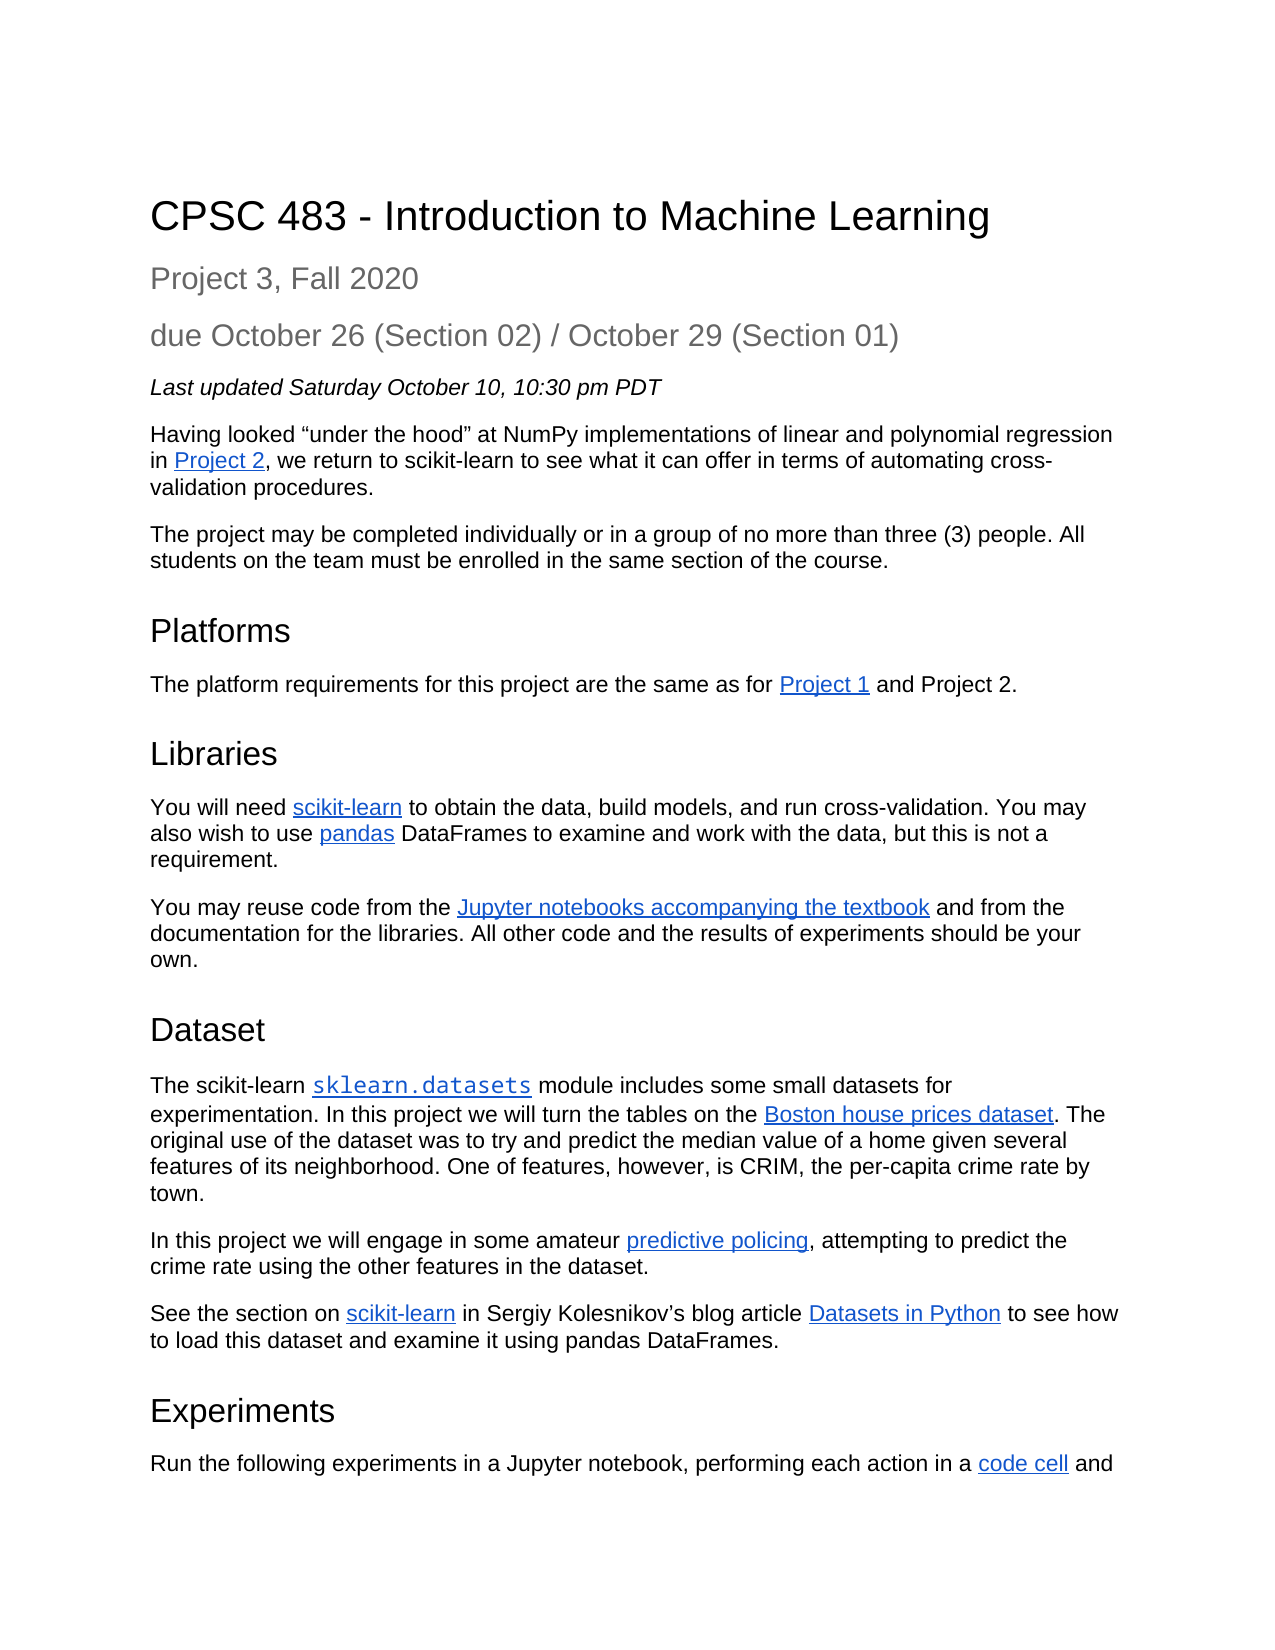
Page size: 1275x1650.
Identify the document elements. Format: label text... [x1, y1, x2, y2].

subtitle Libraries [150, 734, 1125, 773]
text The platform requirements for this project are the same as for Project 1 and Project 2. [150, 671, 1125, 697]
subtitle CPSC 483 - Introduction to Machine Learning [150, 192, 1125, 239]
text Run the following experiments in a Jupyter notebook, performing each action in a code cell and [150, 1450, 1125, 1476]
subtitle Experiments [150, 1391, 1125, 1429]
text The project may be completed individually or in a group of no more than three (3) people. All students on the team must be enrolled in the same section of the course. [150, 521, 1125, 574]
text You will need scikit-learn to obtain the data, build models, and run cross-validation. You may also wish to use pandas DataFrames to examine and work with the data, but this is not a requirement. [150, 794, 1125, 873]
text In this project we will engage in some amateur predictive policing, attempting to predict the crime rate using the other features in the dataset. [150, 1227, 1125, 1279]
text Last updated Saturday October 10, 10:30 pm PDT [150, 374, 1125, 400]
text The scikit-learn sklearn.datasets module includes some small datasets for experimentation. In this project we will turn the tables on the Boston house prices dataset. The original use of the dataset was to try and predict the median value of a home given several features of its neighborhood. One of features, however, is CRIM, the per-capita crime rate by town. [150, 1069, 1125, 1206]
text See the section on scikit-learn in Sergiy Kolesnikov’s blog article Datasets in Python to see how to load this dataset and examine it using pandas DataFrames. [150, 1300, 1125, 1353]
text Having looked “under the hood” at NumPy implementations of linear and polynomial regression in Project 2, we return to scikit-learn to see what it can offer in terms of automating cross-validation procedures. [150, 421, 1125, 500]
subtitle due October 26 (Section 02) / October 29 (Section 01) [150, 317, 1125, 353]
subtitle Dataset [150, 1010, 1125, 1048]
subtitle Project 3, Fall 2020 [150, 260, 1125, 296]
text You may reuse code from the Jupyter notebooks accompanying the textbook and from the documentation for the libraries. All other code and the results of experiments should be your own. [150, 893, 1125, 973]
subtitle Platforms [150, 611, 1125, 650]
